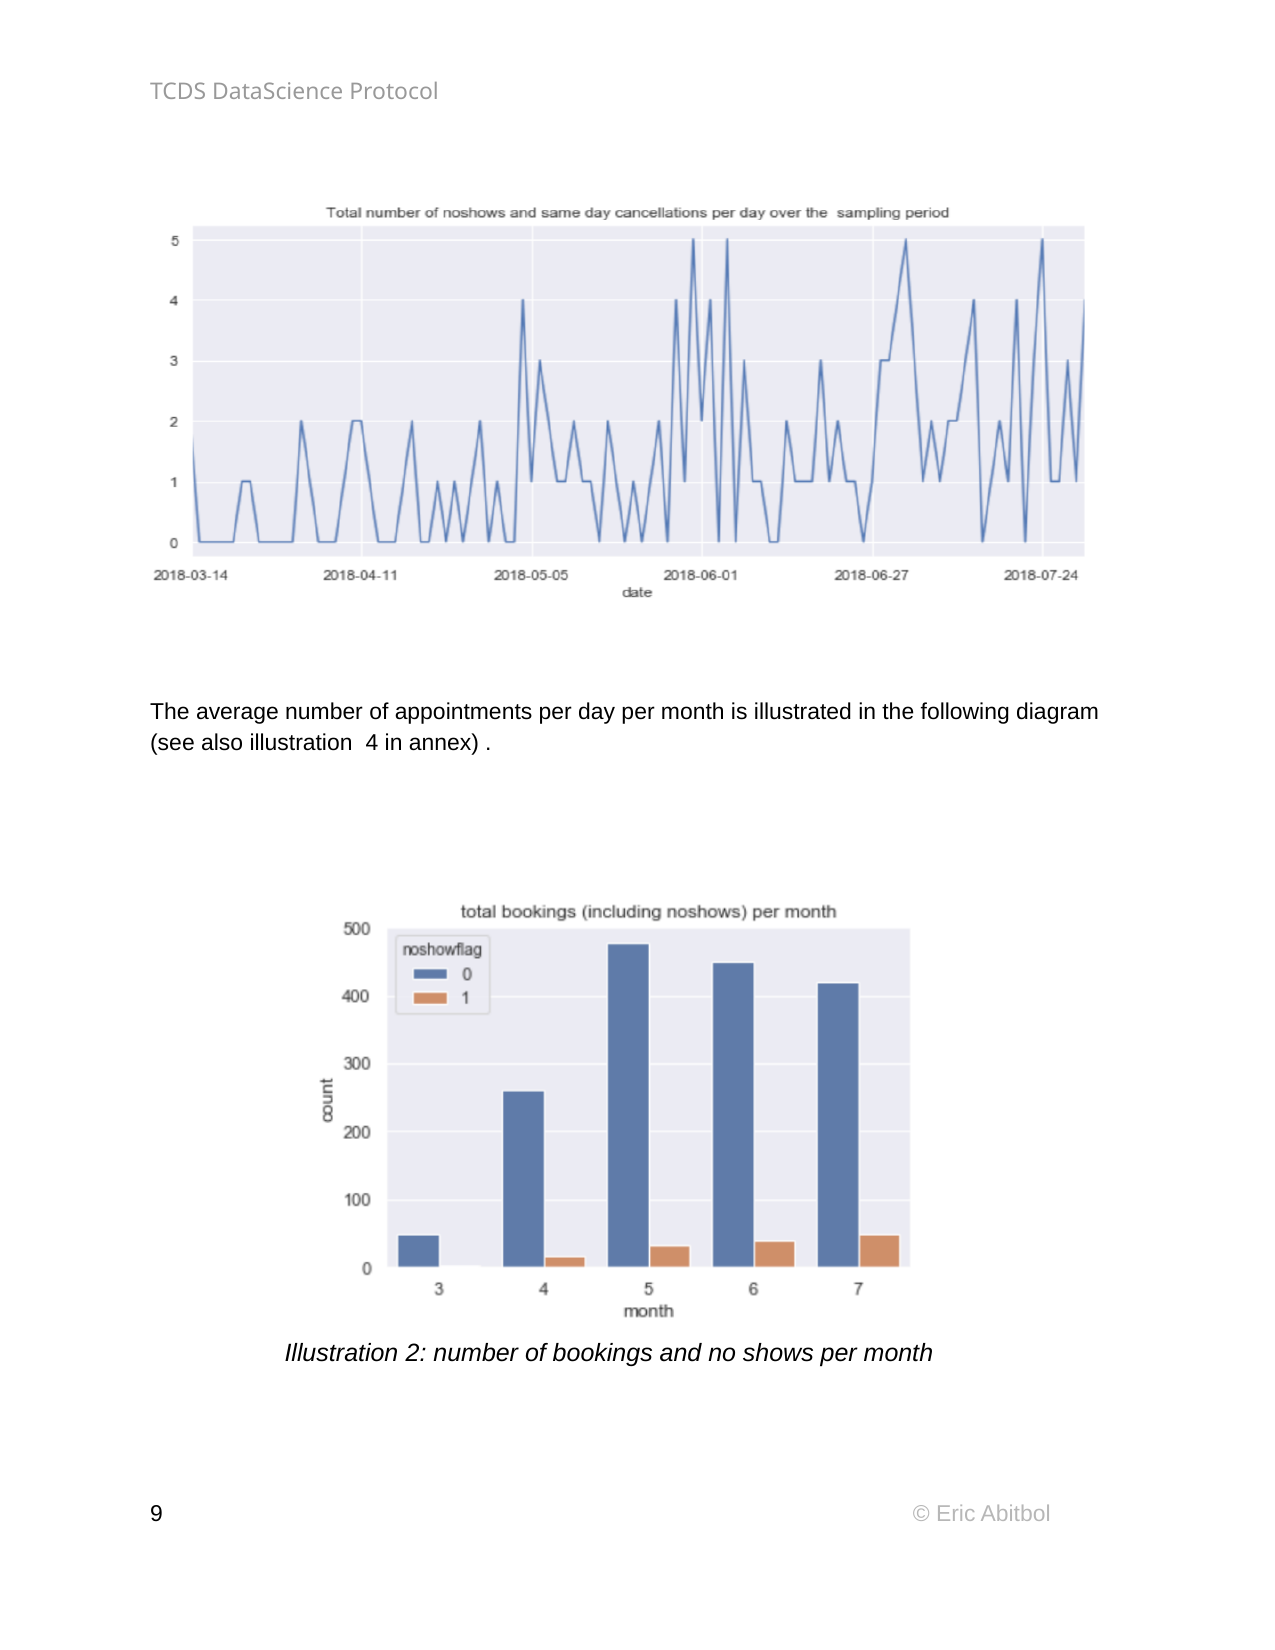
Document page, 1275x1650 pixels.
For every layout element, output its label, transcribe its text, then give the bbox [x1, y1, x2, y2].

text Illustration 2: number of bookings and no shows per month [284, 1329, 991, 1367]
picture [284, 892, 991, 1329]
text The average number of appointments per day per month is illustrated in the following diagram (see also illustration 4 in annex) . [150, 698, 1125, 755]
picture [145, 197, 1109, 604]
